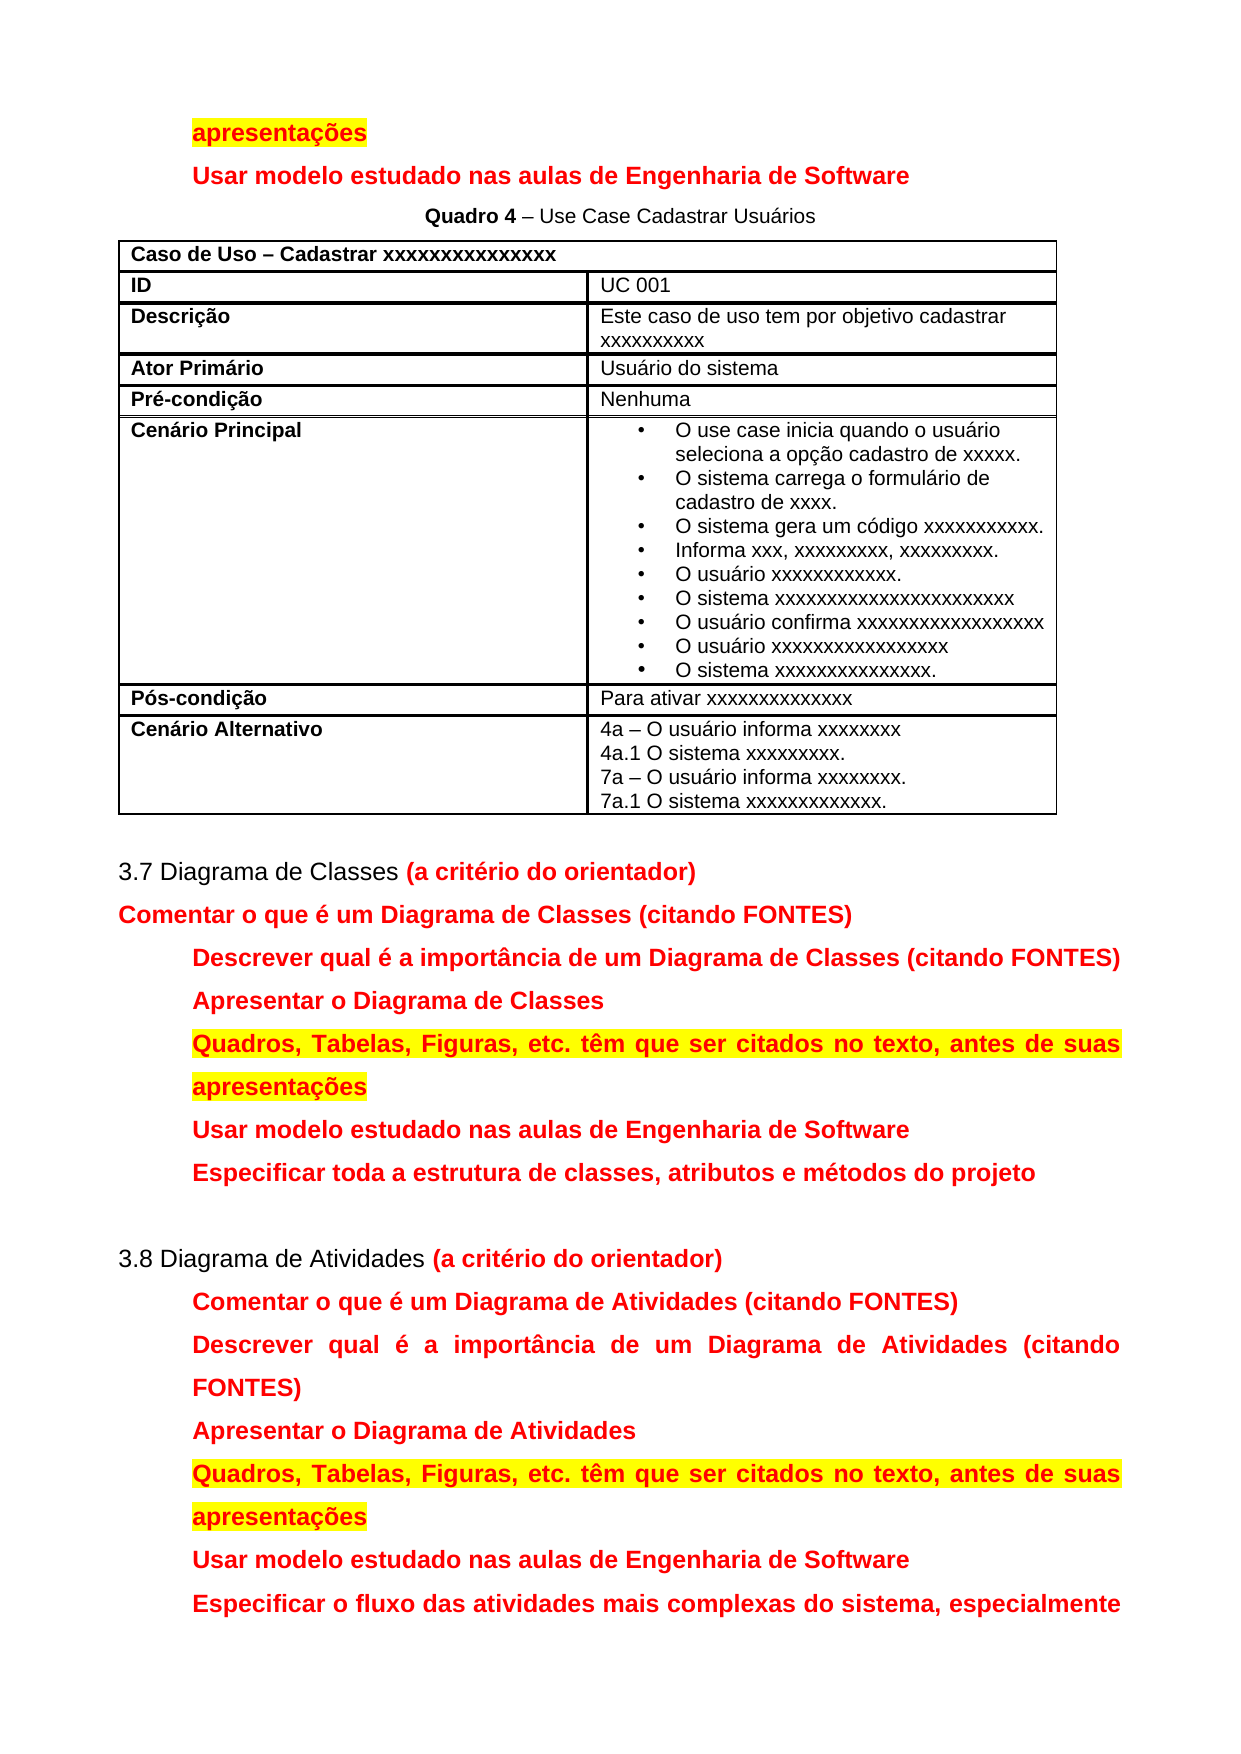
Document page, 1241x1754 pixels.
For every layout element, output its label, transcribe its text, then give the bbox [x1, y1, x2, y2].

table_cell Nenhuma [589, 387, 1056, 415]
table_cell ID [120, 273, 586, 301]
table_cell Ator Primário [120, 356, 586, 384]
table_cell Usuário do sistema [589, 356, 1056, 384]
text Usar modelo estudado nas aulas de Engenharia de Software [192, 161, 1122, 190]
text Usar modelo estudado nas aulas de Engenharia de Software [192, 1115, 1122, 1144]
table_cell Cenário Principal [120, 418, 586, 683]
table_cell Descrição [120, 305, 586, 352]
text Apresentar o Diagrama de Atividades [192, 1416, 1122, 1445]
text Especificar toda a estrutura de classes, atributos e métodos do projeto [118, 1158, 1122, 1187]
text 3.8 Diagrama de Atividades (a critério do orientador) [118, 1243, 1122, 1272]
text Comentar o que é um Diagrama de Atividades (citando FONTES) [192, 1287, 1122, 1315]
text Apresentar o Diagrama de Classes [118, 986, 1122, 1015]
table_cell UC 001 [589, 273, 1056, 301]
table_cell Cenário Alternativo [120, 717, 586, 813]
table_header Caso de Uso – Cadastrar xxxxxxxxxxxxxxx [120, 242, 1056, 270]
text Descrever qual é a importância de um Diagrama de Atividades (citando FONTES) [192, 1330, 1122, 1402]
text Usar modelo estudado nas aulas de Engenharia de Software [192, 1545, 1122, 1574]
table_cell Pós-condição [120, 686, 586, 714]
table_cell O use case inicia quando o usuário seleciona a opção cadastro de xxxxx. O sistema carrega o formulário de cadastro de xxxx. O sistema gera um código xxxxxxxxxxx. Informa xxx, xxxxxxxxx, xxxxxxxxx. O usuário xxxxxxxxxxxx. O sistema xxxxxxxxxxxxxxxxxxxxxxx O usuário confirma xxxxxxxxxxxxxxxxxx O usuário xxxxxxxxxxxxxxxxx O sistema xxxxxxxxxxxxxxx. [589, 418, 1056, 683]
table_cell 4a – O usuário informa xxxxxxxx 4a.1 O sistema xxxxxxxxx. 7a – O usuário informa xxxxxxxx. 7a.1 O sistema xxxxxxxxxxxxx. [589, 717, 1056, 813]
text Quadro 4 – Use Case Cadastrar Usuários [118, 204, 1122, 228]
table_cell Este caso de uso tem por objetivo cadastrar xxxxxxxxxx [589, 305, 1056, 352]
text Comentar o que é um Diagrama de Classes (citando FONTES) [118, 900, 1122, 928]
table_cell Para ativar xxxxxxxxxxxxxx [589, 686, 1056, 714]
text Quadros, Tabelas, Figuras, etc. têm que ser citados no texto, antes de suas apresentações [192, 1029, 1122, 1101]
table_cell Pré-condição [120, 387, 586, 415]
text apresentações [192, 118, 1122, 147]
text 3.7 Diagrama de Classes (a critério do orientador) [118, 857, 1122, 885]
text Quadros, Tabelas, Figuras, etc. têm que ser citados no texto, antes de suas apresentações [192, 1459, 1122, 1531]
text Especificar o fluxo das atividades mais complexas do sistema, especialmente [192, 1588, 1122, 1617]
text Descrever qual é a importância de um Diagrama de Classes (citando FONTES) [192, 943, 1122, 972]
